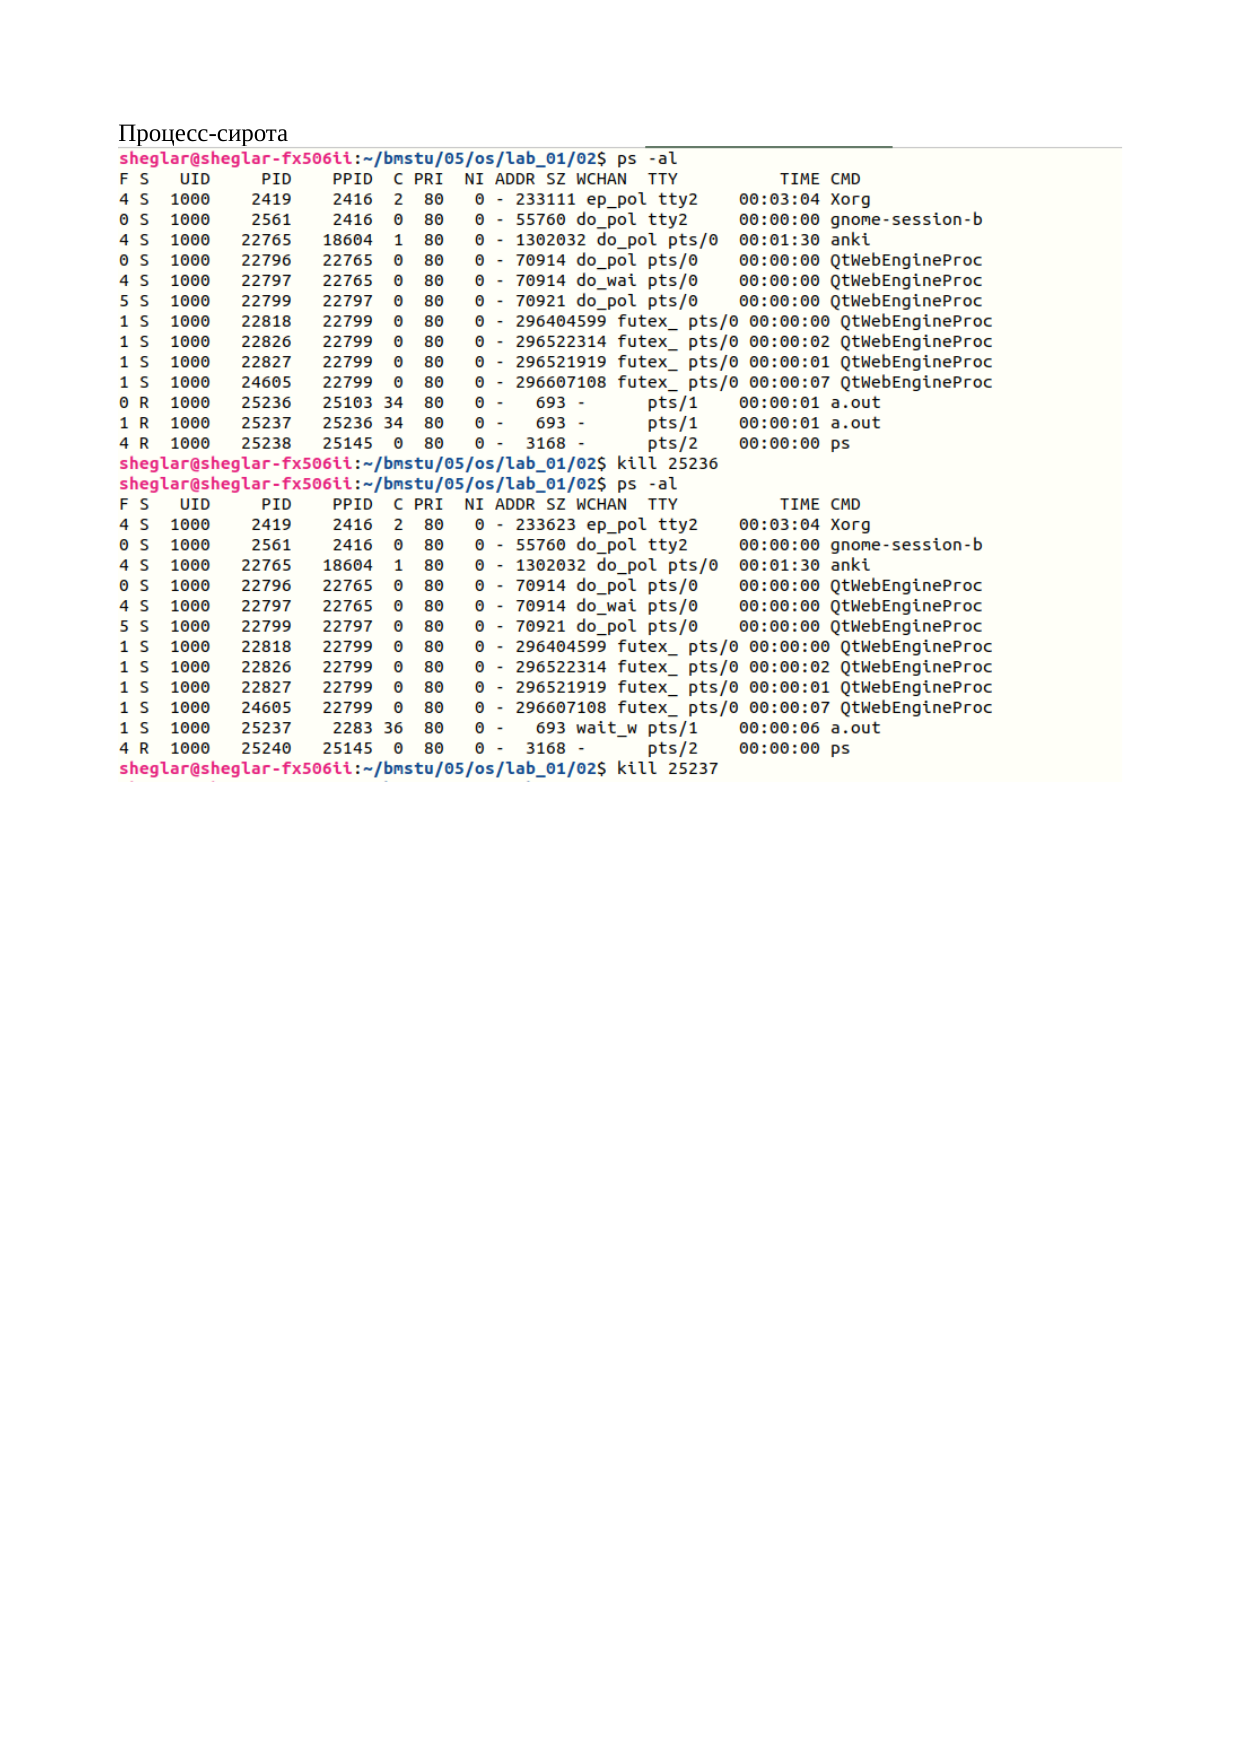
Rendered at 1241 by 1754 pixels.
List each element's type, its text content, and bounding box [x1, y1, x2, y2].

picture [118, 146, 1123, 782]
text Процесс-сирота [118, 118, 1122, 146]
